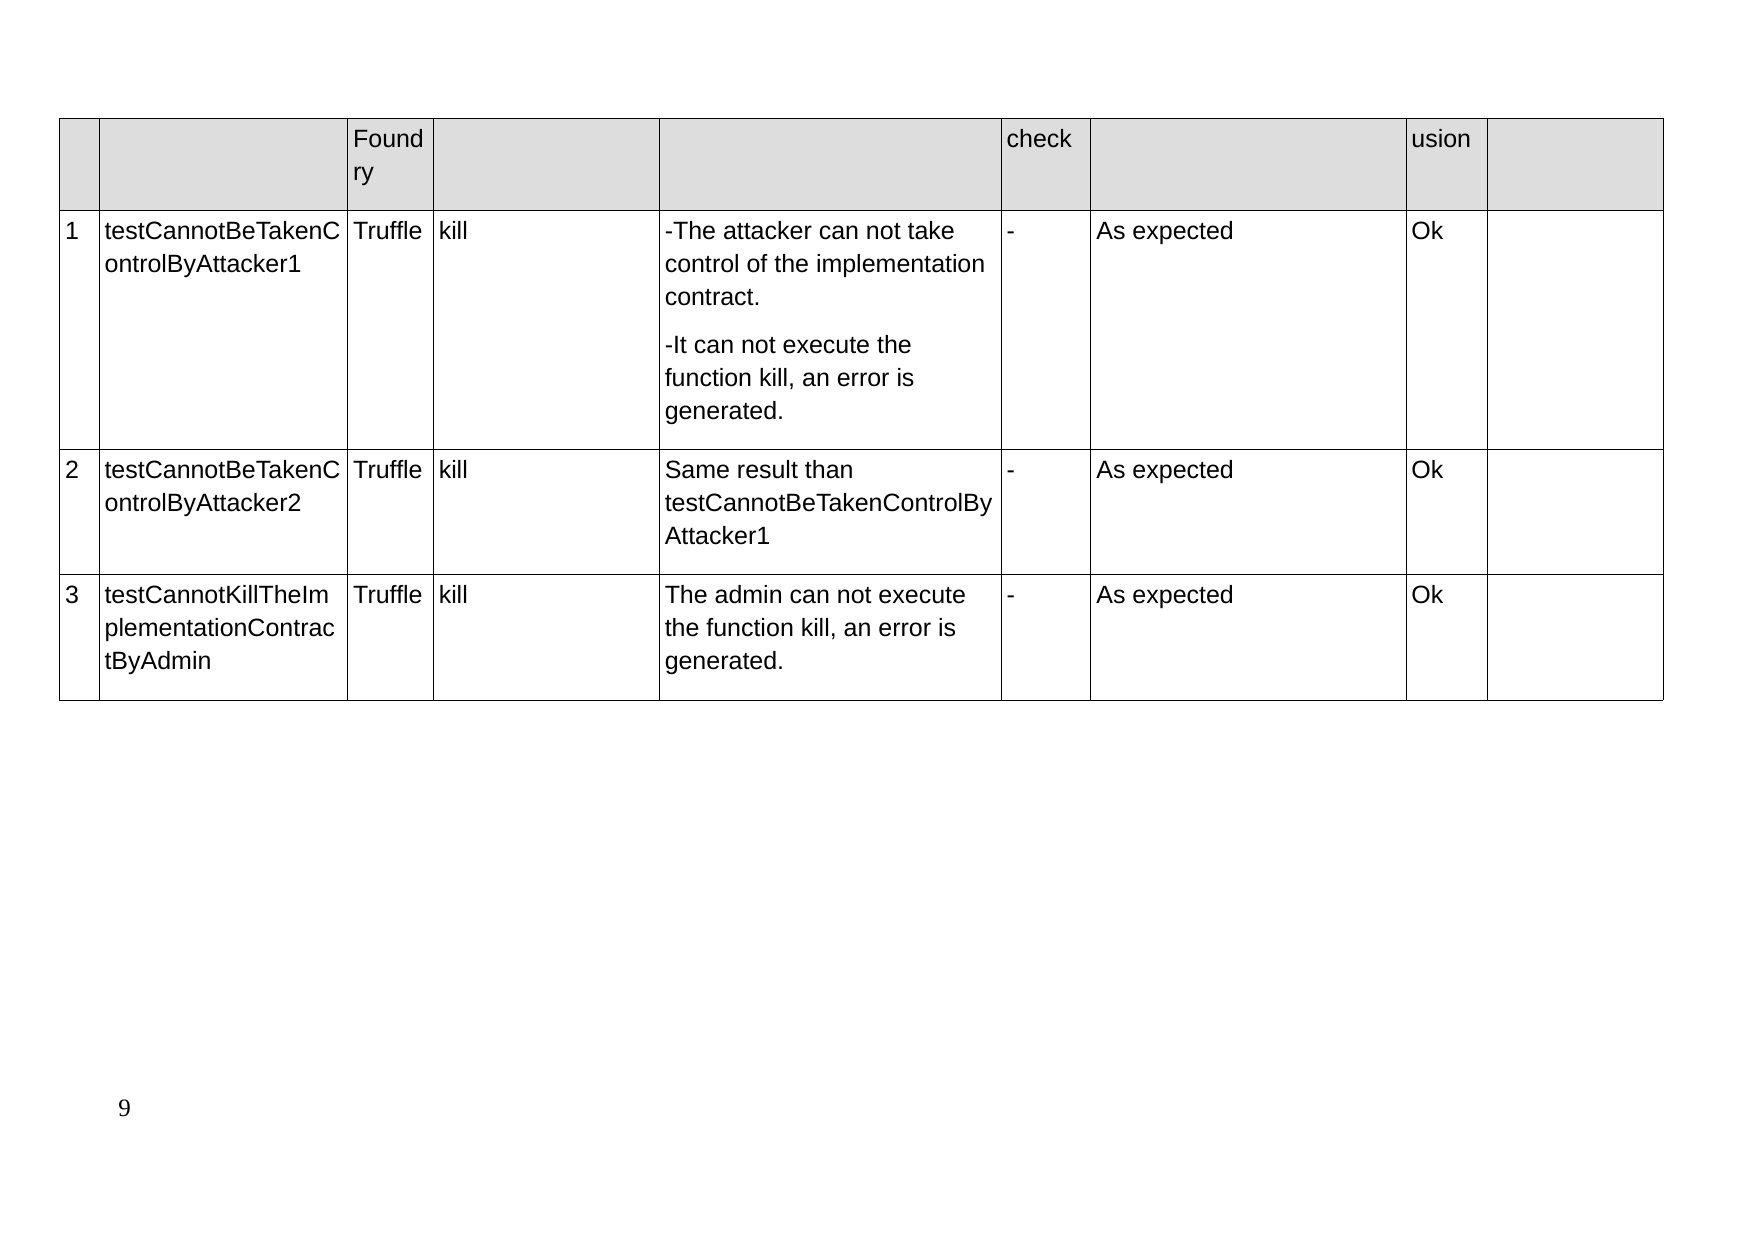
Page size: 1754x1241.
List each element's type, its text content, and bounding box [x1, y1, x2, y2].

table_cell Same result than testCannotBeTakenControlByAttacker1 [660, 450, 1001, 574]
table_cell As expected [1091, 211, 1406, 449]
table_cell As expected [1091, 450, 1406, 574]
table_cell Truffle [348, 575, 433, 699]
table_header [434, 119, 659, 210]
table_header Foundry [348, 119, 433, 210]
table_cell - [1002, 575, 1090, 699]
table_cell 1 [60, 211, 99, 449]
table_cell testCannotBeTakenControlByAttacker2 [100, 450, 347, 574]
table_cell 3 [60, 575, 99, 699]
table_cell [1488, 575, 1663, 699]
table_cell -The attacker can not take control of the implementation contract. -It can not execute the function kill, an error is generated. [660, 211, 1001, 449]
table_cell kill [434, 211, 659, 449]
table_cell - [1002, 211, 1090, 449]
table_cell [1488, 211, 1663, 449]
table_cell kill [434, 575, 659, 699]
table_cell testCannotBeTakenControlByAttacker1 [100, 211, 347, 449]
table_header [660, 119, 1001, 210]
table_cell Ok [1407, 575, 1487, 699]
table_header check [1002, 119, 1090, 210]
table_cell kill [434, 450, 659, 574]
table_header usion [1407, 119, 1487, 210]
table_cell testCannotKillTheImplementationContractByAdmin [100, 575, 347, 699]
table_header [1091, 119, 1406, 210]
table_cell The admin can not execute the function kill, an error is generated. [660, 575, 1001, 699]
table_cell Ok [1407, 211, 1487, 449]
table_cell Ok [1407, 450, 1487, 574]
table_cell As expected [1091, 575, 1406, 699]
table_cell Truffle [348, 211, 433, 449]
table_cell 2 [60, 450, 99, 574]
table_cell - [1002, 450, 1090, 574]
table_header [1488, 119, 1663, 210]
table_header [60, 119, 99, 210]
table_cell Truffle [348, 450, 433, 574]
table_cell [1488, 450, 1663, 574]
table_header [100, 119, 347, 210]
